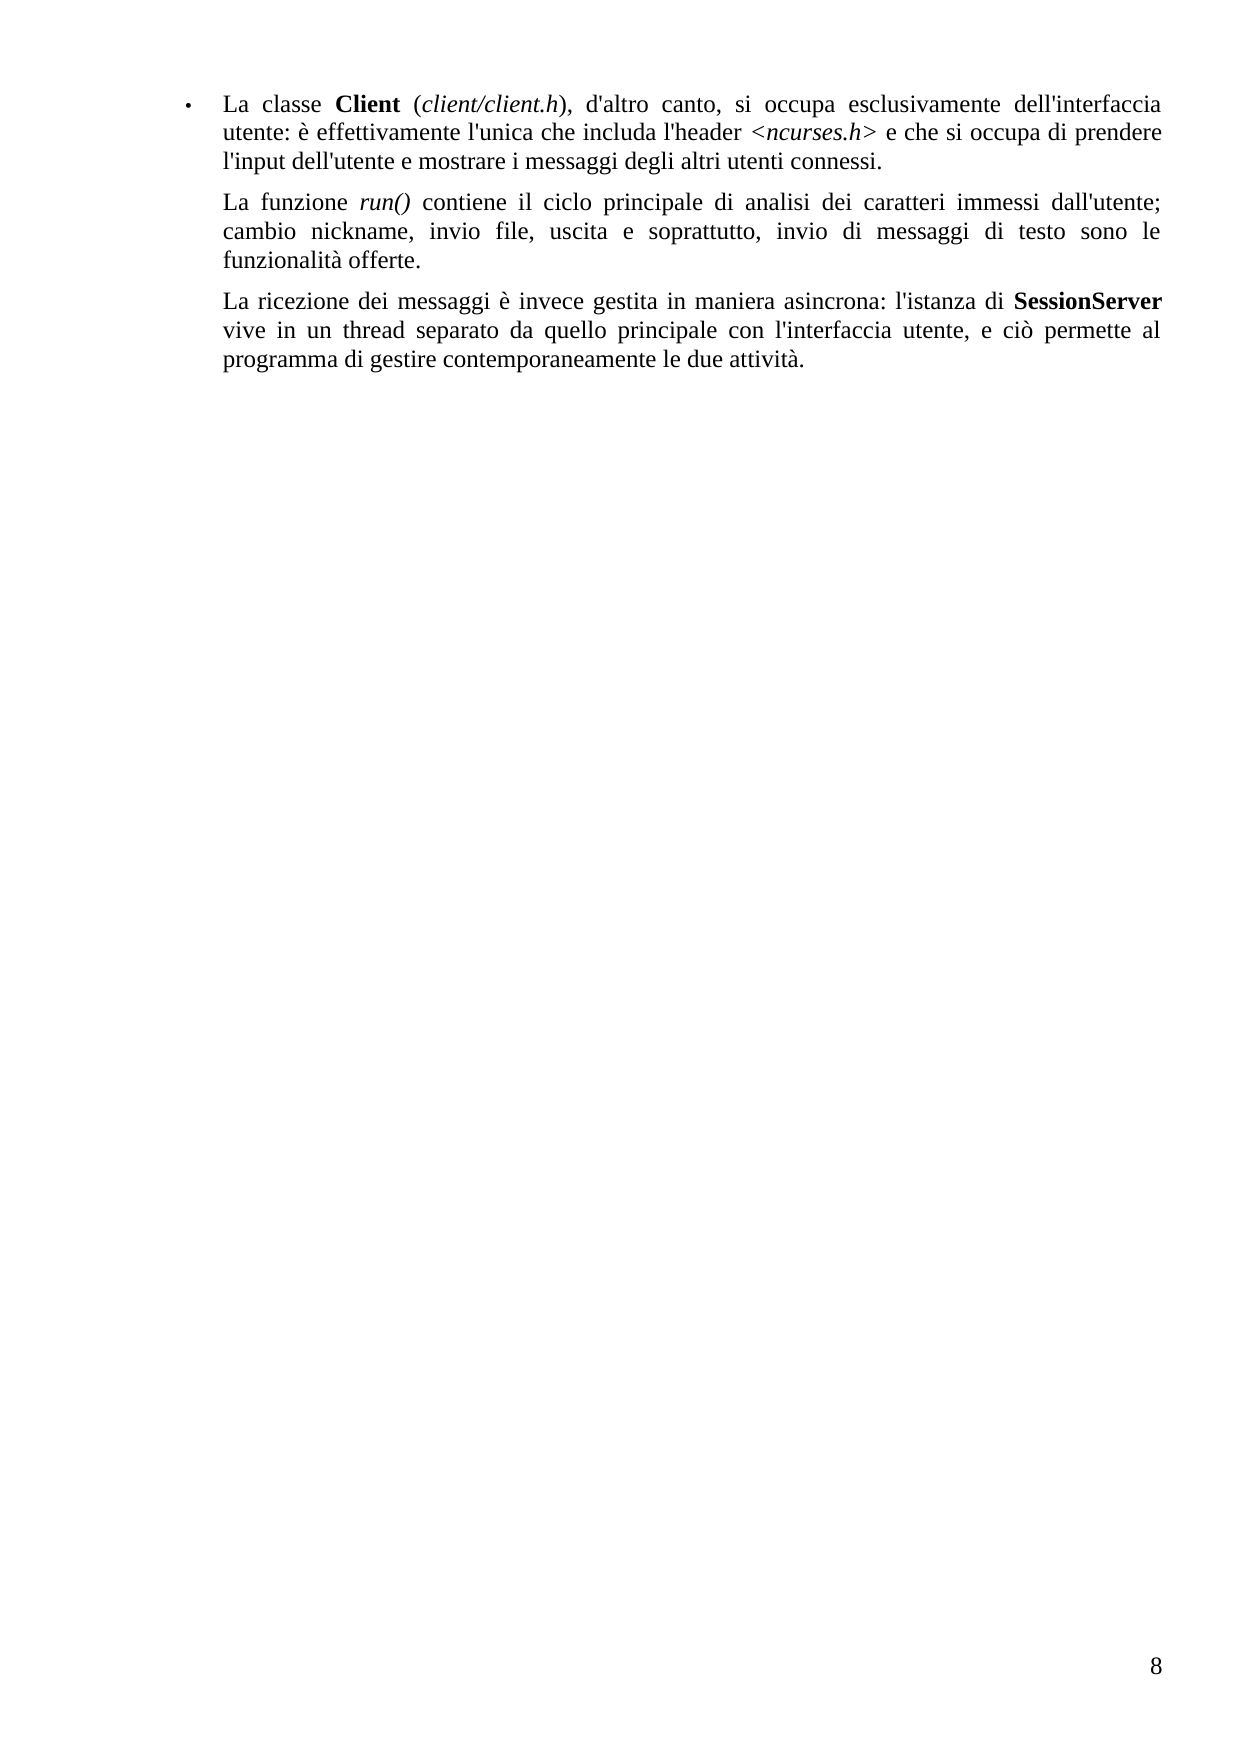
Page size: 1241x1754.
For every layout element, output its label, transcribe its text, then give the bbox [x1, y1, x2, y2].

list La classe Client (client/client.h), d'altro canto, si occupa esclusivamente dell'interfaccia utente: è effettivamente l'unica che includa l'header <ncurses.h> e che si occupa di prendere l'input dell'utente e mostrare i messaggi degli altri utenti connessi. [185, 89, 1162, 175]
list La ricezione dei messaggi è invece gestita in maniera asincrona: l'istanza di SessionServer vive in un thread separato da quello principale con l'interfaccia utente, e ciò permette al programma di gestire contemporaneamente le due attività. [185, 286, 1162, 372]
list La funzione run() contiene il ciclo principale di analisi dei caratteri immessi dall'utente; cambio nickname, invio file, uscita e soprattutto, invio di messaggi di testo sono le funzionalità offerte. [185, 187, 1162, 274]
